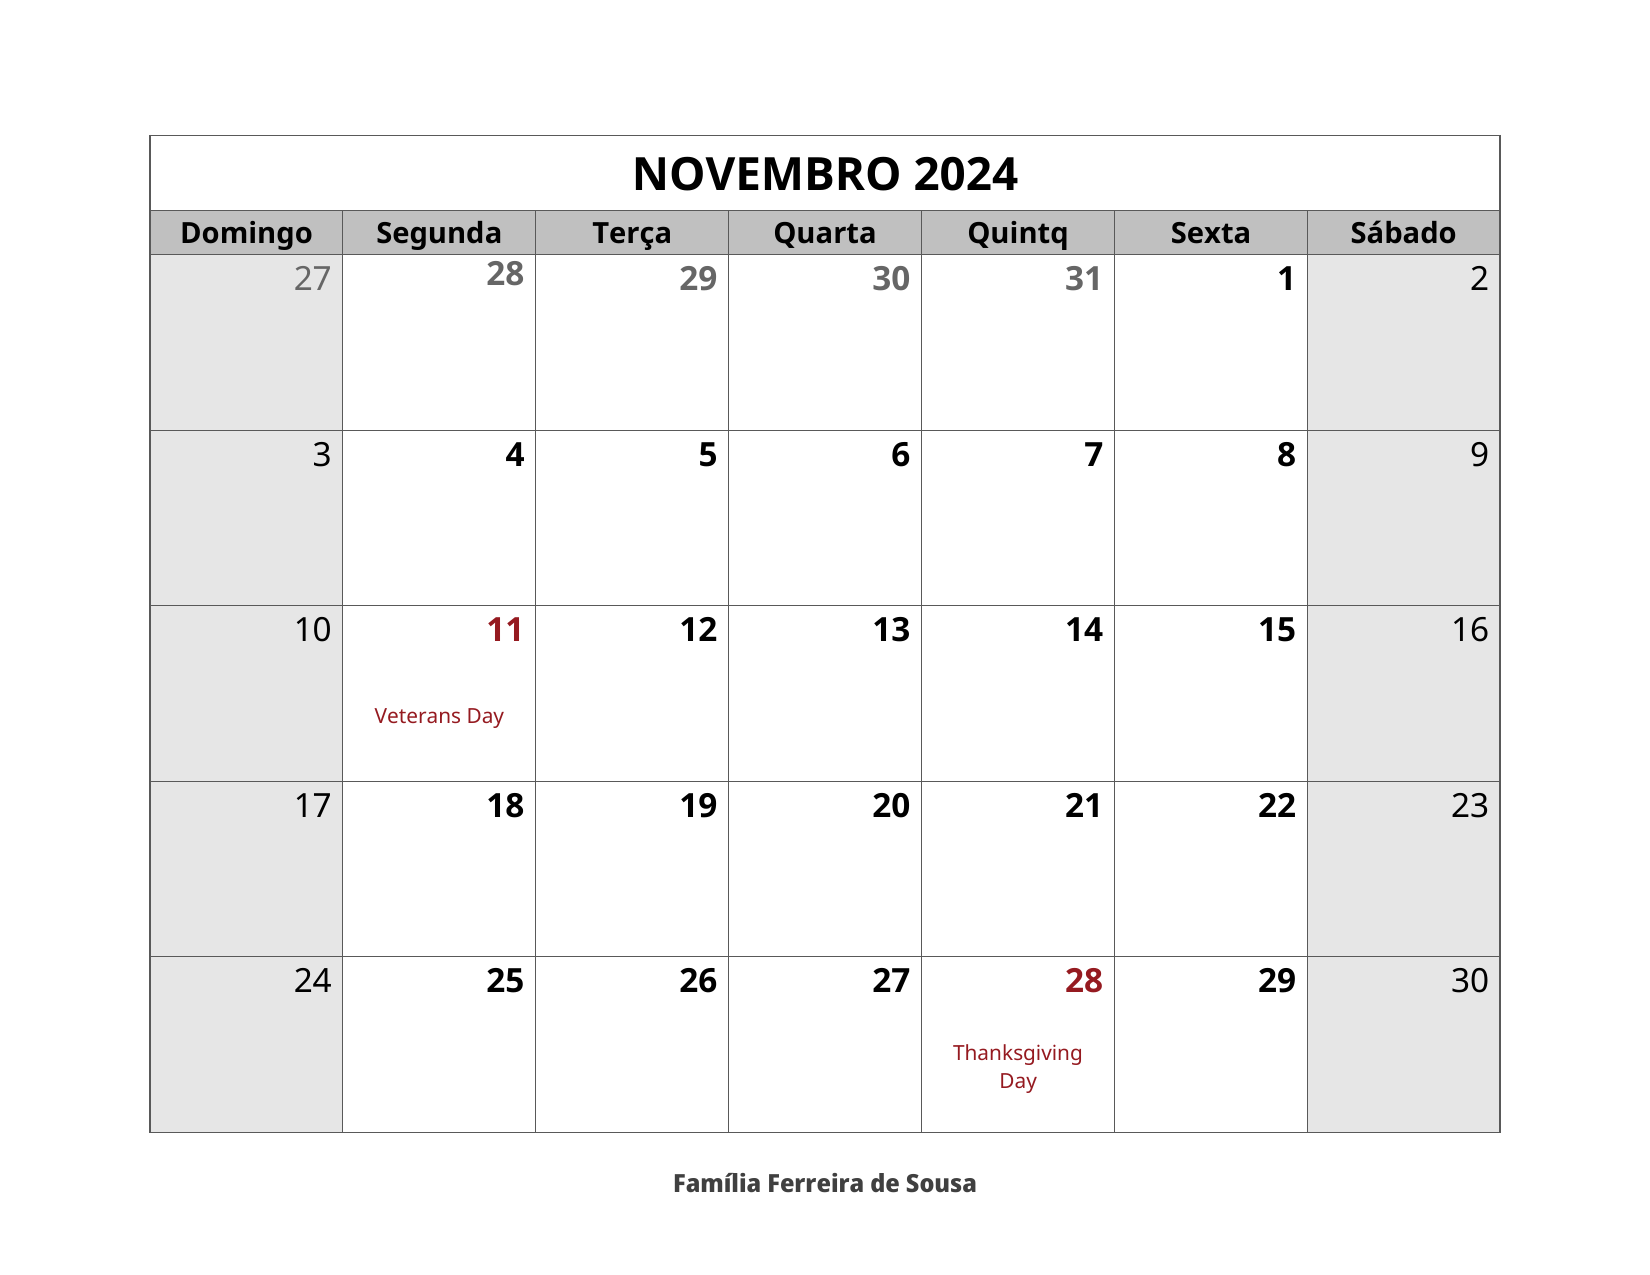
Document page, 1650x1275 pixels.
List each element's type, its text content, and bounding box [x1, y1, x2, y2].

table_cell 28 [343, 255, 535, 299]
table_cell [151, 475, 342, 605]
table_cell 29 [536, 255, 728, 299]
table_cell [151, 1001, 342, 1132]
table_cell 19 [536, 782, 728, 826]
table_cell [1308, 826, 1499, 956]
table_cell 17 [151, 782, 342, 826]
table_header NOVEMBRO 2024 [151, 136, 1499, 210]
table_cell [729, 650, 921, 781]
table_cell Segunda [343, 211, 535, 254]
table_cell Sexta [1115, 211, 1307, 254]
table_cell [1308, 475, 1499, 605]
table_cell 16 [1308, 606, 1499, 650]
table_cell 2 [1308, 255, 1499, 299]
table_cell [1308, 1001, 1499, 1132]
table_cell Domingo [151, 211, 342, 254]
table_cell [536, 475, 728, 605]
table_cell [1115, 826, 1307, 956]
table_cell Terça [536, 211, 728, 254]
table_cell 31 [922, 255, 1114, 299]
table_cell [343, 826, 535, 956]
table_cell [151, 650, 342, 781]
table_cell [343, 1001, 535, 1132]
table_cell 7 [922, 431, 1114, 475]
table_cell 10 [151, 606, 342, 650]
table_cell 14 [922, 606, 1114, 650]
table_cell 9 [1308, 431, 1499, 475]
table_cell [1115, 299, 1307, 430]
table_cell 24 [151, 957, 342, 1001]
table_cell [729, 475, 921, 605]
table_cell [922, 650, 1114, 781]
table_cell Veterans Day [343, 650, 535, 781]
table_cell [1115, 475, 1307, 605]
table_cell [1308, 650, 1499, 781]
table_cell [536, 650, 728, 781]
table_cell [151, 826, 342, 956]
table_cell 28 [922, 957, 1114, 1001]
table_cell [922, 299, 1114, 430]
table_cell [922, 475, 1114, 605]
table_cell 25 [343, 957, 535, 1001]
table_cell 1 [1115, 255, 1307, 299]
table_cell 18 [343, 782, 535, 826]
table_cell 3 [151, 431, 342, 475]
table_cell 21 [922, 782, 1114, 826]
table_cell [343, 299, 535, 430]
table_cell [1308, 299, 1499, 430]
table_cell Thanksgiving Day [922, 1001, 1114, 1132]
table_cell 13 [729, 606, 921, 650]
table_cell 23 [1308, 782, 1499, 826]
table_cell [729, 1001, 921, 1132]
table_cell [729, 826, 921, 956]
table_cell [729, 299, 921, 430]
table_cell 27 [151, 255, 342, 299]
table_cell 20 [729, 782, 921, 826]
table_cell 5 [536, 431, 728, 475]
table_cell [151, 299, 342, 430]
table_cell Quintq [922, 211, 1114, 254]
table_cell 30 [729, 255, 921, 299]
table_cell [536, 826, 728, 956]
table_cell 29 [1115, 957, 1307, 1001]
table_cell [1115, 650, 1307, 781]
table_cell 11 [343, 606, 535, 650]
table_cell 4 [343, 431, 535, 475]
table_cell [536, 1001, 728, 1132]
table_cell 6 [729, 431, 921, 475]
table_cell [922, 826, 1114, 956]
table_cell 30 [1308, 957, 1499, 1001]
table_cell 26 [536, 957, 728, 1001]
table_cell 15 [1115, 606, 1307, 650]
table_cell Sábado [1308, 211, 1499, 254]
table_cell 8 [1115, 431, 1307, 475]
table_cell 27 [729, 957, 921, 1001]
table_cell [1115, 1001, 1307, 1132]
table_cell [343, 475, 535, 605]
table_cell Quarta [729, 211, 921, 254]
table_cell 22 [1115, 782, 1307, 826]
table_cell [536, 299, 728, 430]
table_cell 12 [536, 606, 728, 650]
